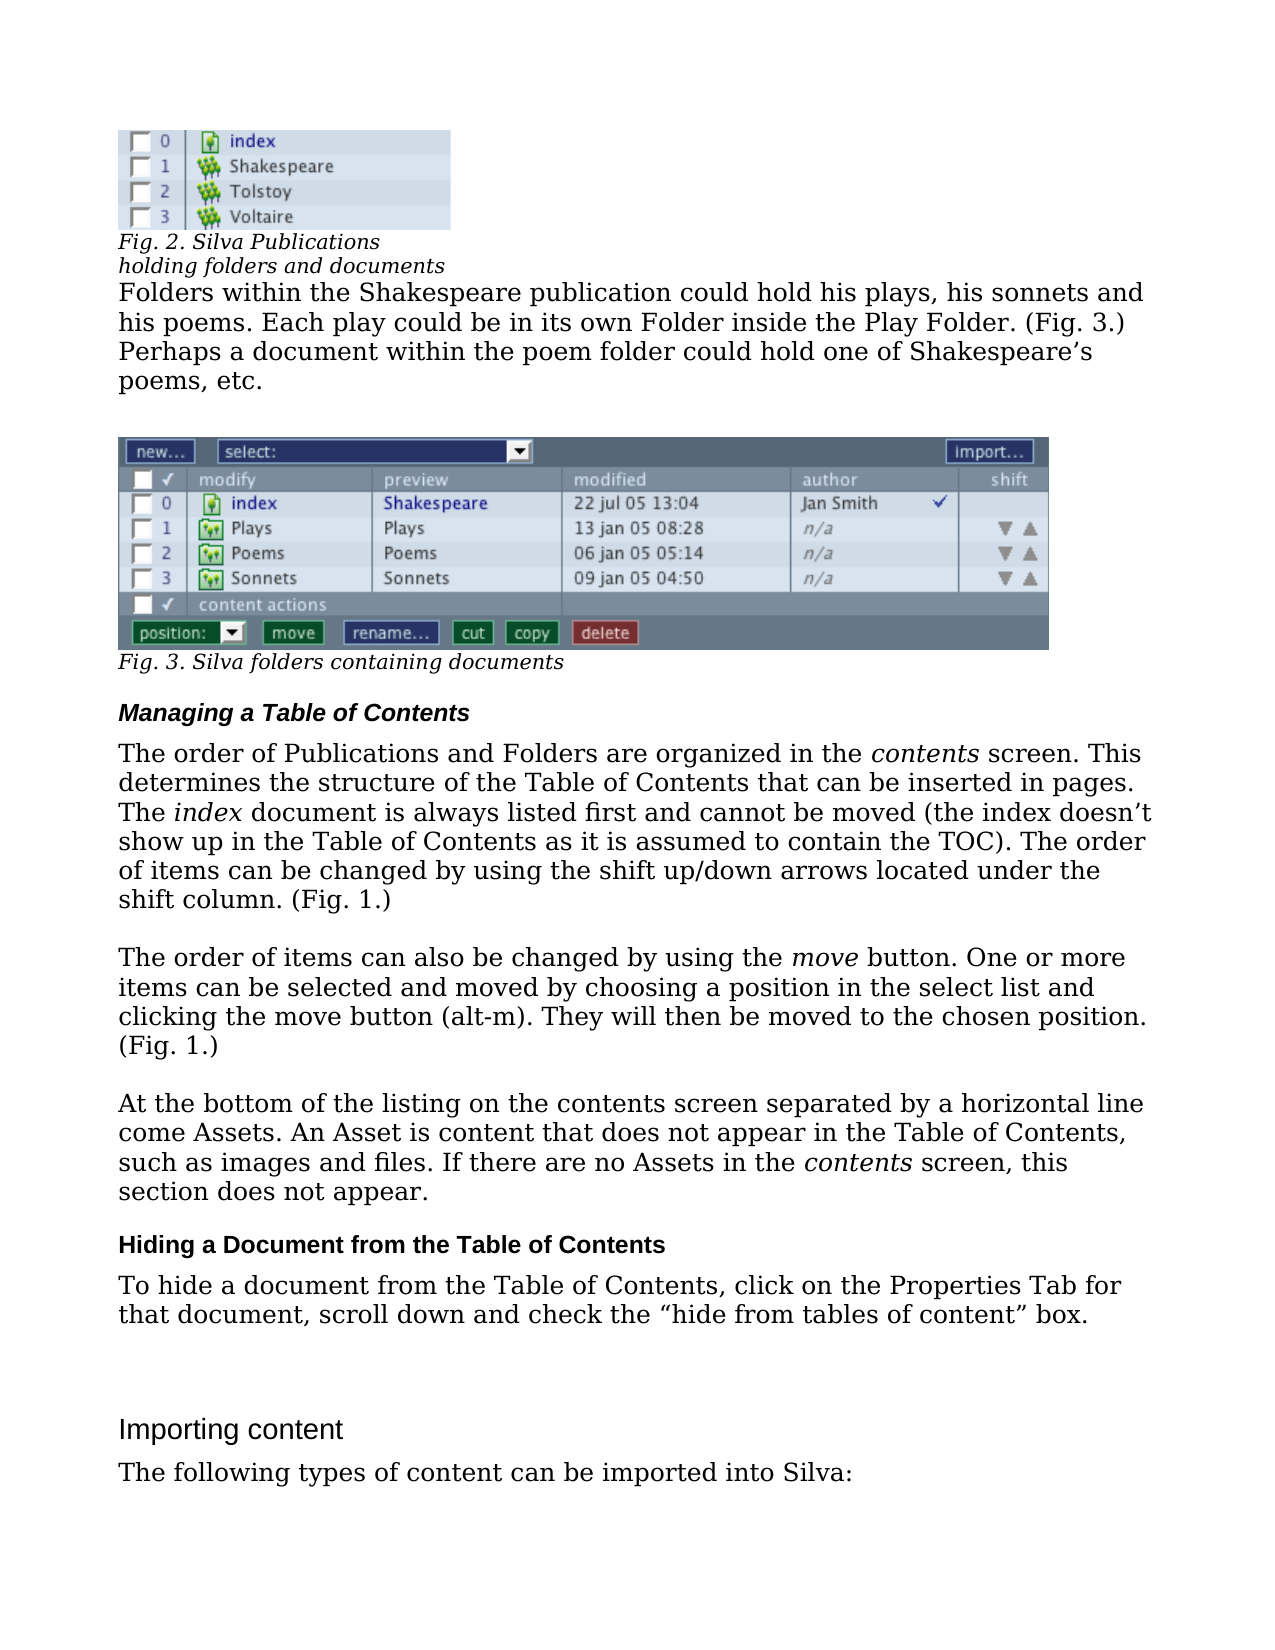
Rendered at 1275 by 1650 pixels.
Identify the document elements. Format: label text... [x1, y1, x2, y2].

text Folders within the Shakespeare publication could hold his plays, his sonnets and his poems. Each play could be in its own Folder inside the Play Folder. (Fig. 3.) Perhaps a document within the poem folder could hold one of Shakespeare’s poems, etc. [118, 279, 1157, 424]
text Fig. 2. Silva Publications holding folders and documents [118, 230, 451, 279]
picture [118, 130, 451, 230]
picture [118, 437, 1049, 650]
subtitle Managing a Table of Contents [118, 699, 1157, 727]
text The following types of content can be imported into Silva: [118, 1458, 1157, 1516]
text Fig. 3. Silva folders containing documents [118, 650, 1049, 674]
text To hide a document from the Table of Contents, click on the Properties Tab for that document, scroll down and check the “hide from tables of content” box. [118, 1271, 1157, 1388]
subtitle Importing content [118, 1413, 1157, 1446]
text At the bottom of the listing on the contents screen separated by a horizontal line come Assets. An Asset is content that does not appear in the Table of Contents, such as images and files. If there are no Assets in the contents screen, this section does not appear. [118, 1089, 1157, 1206]
text The order of Publications and Folders are organized in the contents screen. This determines the structure of the Table of Contents that can be inserted in pages. The index document is always listed first and cannot be moved (the index doesn’t show up in the Table of Contents as it is assumed to contain the TOC). The order of items can be changed by using the shift up/down arrows located under the shift column. (Fig. 1.) [118, 739, 1157, 943]
text The order of items can also be changed by using the move button. One or more items can be selected and moved by choosing a position in the select list and clicking the move button (alt-m). They will then be moved to the chosen position. (Fig. 1.) [118, 943, 1157, 1089]
subtitle Hiding a Document from the Table of Contents [118, 1231, 1157, 1259]
